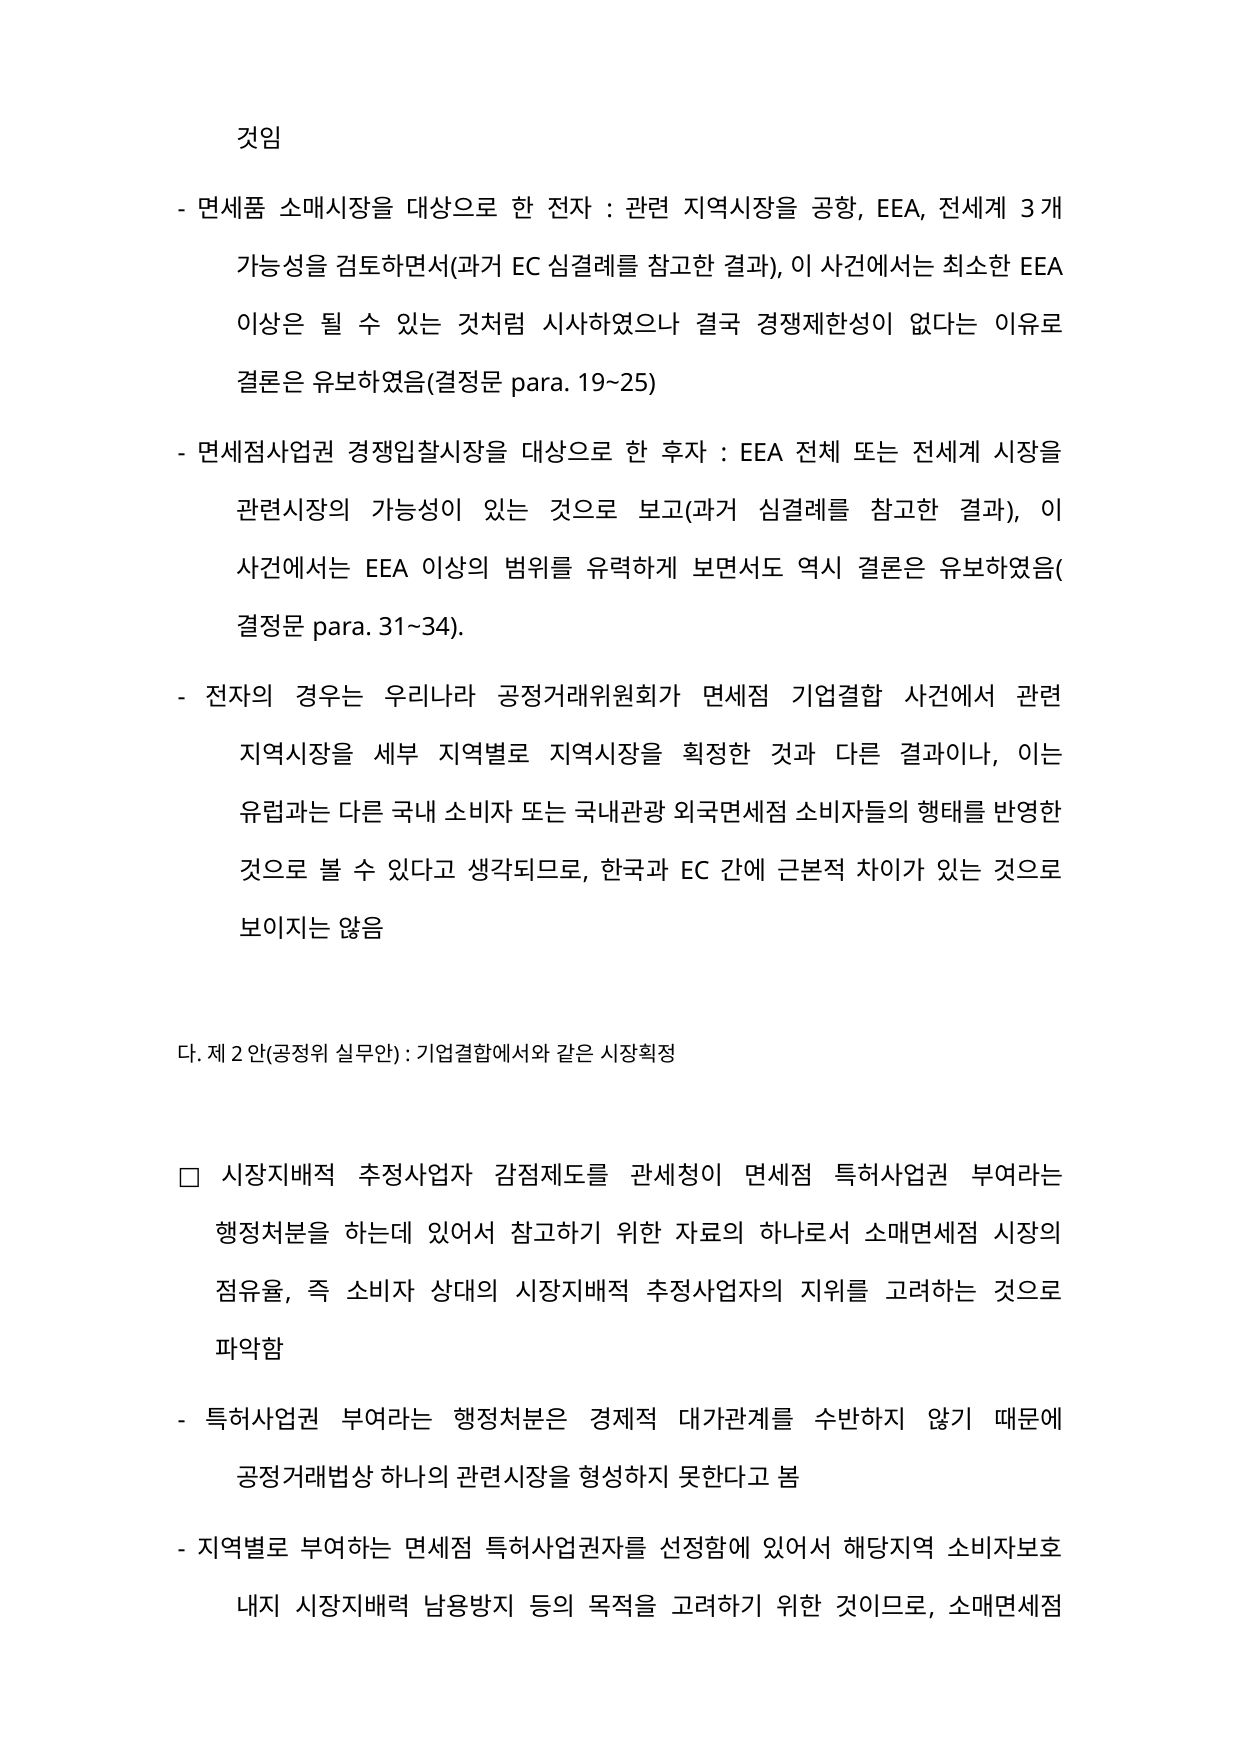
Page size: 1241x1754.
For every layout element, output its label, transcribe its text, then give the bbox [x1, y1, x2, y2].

text □ 시장지배적 추정사업자 감점제도를 관세청이 면세점 특허사업권 부여라는 행정처분을 하는데 있어서 참고하기 위한 자료의 하나로서 소매면세점 시장의 점유율, 즉 소비자 상대의 시장지배적 추정사업자의 지위를 고려하는 것으로 파악함 [177, 1156, 1063, 1366]
text - 지역별로 부여하는 면세점 특허사업권자를 선정함에 있어서 해당지역 소비자보호 내지 시장지배력 남용방지 등의 목적을 고려하기 위한 것이므로, 소매면세점 [177, 1528, 1063, 1622]
text - 면세점사업권 경쟁입찰시장을 대상으로 한 후자 : EEA 전체 또는 전세계 시장을 관련시장의 가능성이 있는 것으로 보고(과거 심결례를 참고한 결과), 이 사건에서는 EEA 이상의 범위를 유력하게 보면서도 역시 결론은 유보하였음(결정문 para. 31~34). [177, 433, 1063, 643]
text - 전자의 경우는 우리나라 공정거래위원회가 면세점 기업결합 사건에서 관련 지역시장을 세부 지역별로 지역시장을 획정한 것과 다른 결과이나, 이는 유럽과는 다른 국내 소비자 또는 국내관광 외국면세점 소비자들의 행태를 반영한 것으로 볼 수 있다고 생각되므로, 한국과 EC 간에 근본적 차이가 있는 것으로 보이지는 않음 [177, 677, 1063, 945]
text 것임 [177, 118, 1063, 154]
text 다. 제2안(공정위 실무안) : 기업결합에서와 같은 시장획정 [177, 1037, 1063, 1067]
text - 면세품 소매시장을 대상으로 한 전자 : 관련 지역시장을 공항, EEA, 전세계 3개 가능성을 검토하면서(과거 EC 심결례를 참고한 결과), 이 사건에서는 최소한 EEA 이상은 될 수 있는 것처럼 시사하였으나 결국 경쟁제한성이 없다는 이유로 결론은 유보하였음(결정문 para. 19~25) [177, 188, 1063, 398]
text - 특허사업권 부여라는 행정처분은 경제적 대가관계를 수반하지 않기 때문에 공정거래법상 하나의 관련시장을 형성하지 못한다고 봄 [177, 1400, 1063, 1494]
